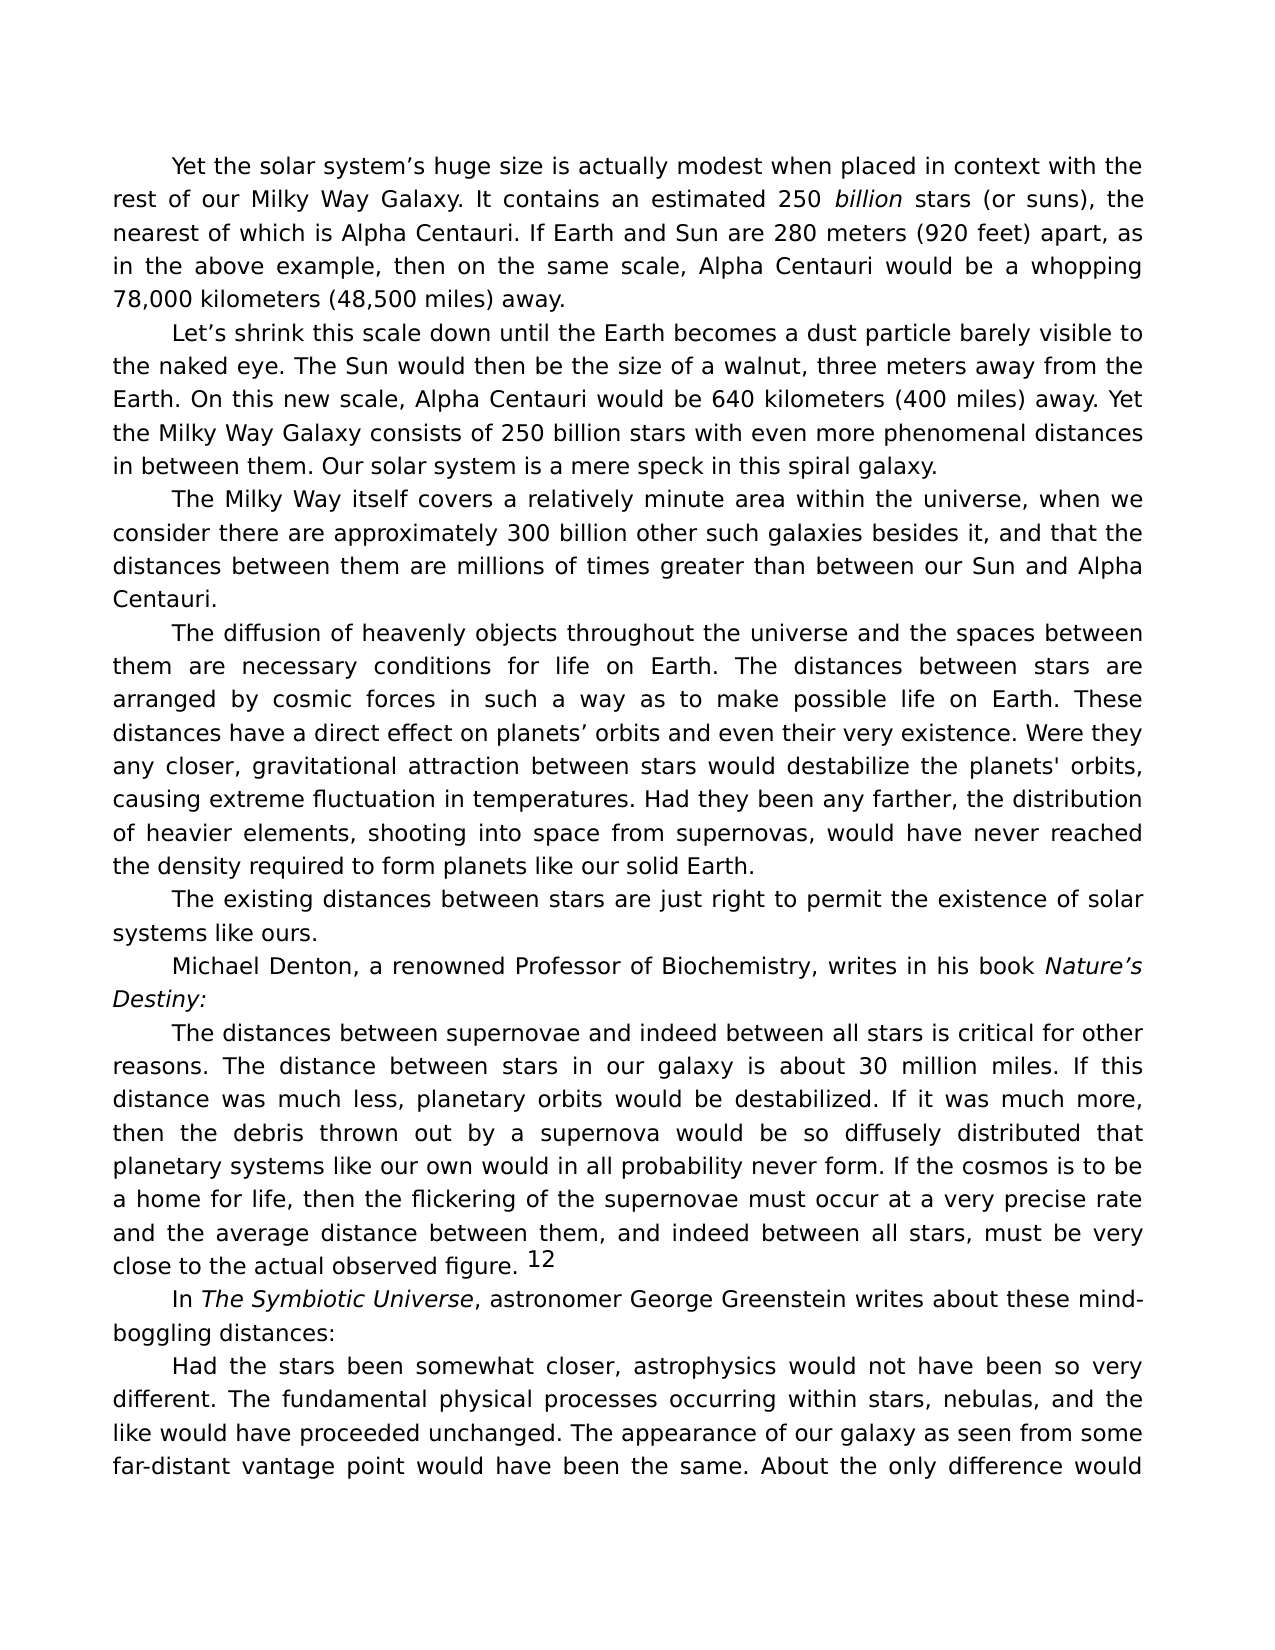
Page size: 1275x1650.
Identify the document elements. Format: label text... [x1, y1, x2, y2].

text The existing distances between stars are just right to permit the existence of solar systems like ours. [112, 881, 1145, 948]
text The Milky Way itself covers a relatively minute area within the universe, when we consider there are approximately 300 billion other such galaxies besides it, and that the distances between them are millions of times greater than between our Sun and Alpha Centauri. [112, 481, 1145, 614]
text Yet the solar system’s huge size is actually modest when placed in context with the rest of our Milky Way Galaxy. It contains an estimated 250 billion stars (or suns), the nearest of which is Alpha Centauri. If Earth and Sun are 280 meters (920 feet) apart, as in the above example, then on the same scale, Alpha Centauri would be a whopping 78,000 kilometers (48,500 miles) away. [112, 148, 1145, 314]
text The diffusion of heavenly objects throughout the universe and the spaces between them are necessary conditions for life on Earth. The distances between stars are arranged by cosmic forces in such a way as to make possible life on Earth. These distances have a direct effect on planets’ orbits and even their very existence. Were they any closer, gravitational attraction between stars would destabilize the planets' orbits, causing extreme fluctuation in temperatures. Had they been any farther, the distribution of heavier elements, shooting into space from supernovas, would have never reached the density required to form planets like our solid Earth. [112, 614, 1145, 881]
text Michael Denton, a renowned Professor of Biochemistry, writes in his book Nature’s Destiny: [112, 948, 1145, 1014]
text Let’s shrink this scale down until the Earth becomes a dust particle barely visible to the naked eye. The Sun would then be the size of a walnut, three meters away from the Earth. On this new scale, Alpha Centauri would be 640 kilometers (400 miles) away. Yet the Milky Way Galaxy consists of 250 billion stars with even more phenomenal distances in between them. Our solar system is a mere speck in this spiral galaxy. [112, 314, 1145, 481]
text The distances between supernovae and indeed between all stars is critical for other reasons. The distance between stars in our galaxy is about 30 million miles. If this distance was much less, planetary orbits would be destabilized. If it was much more, then the debris thrown out by a supernova would be so diffusely distributed that planetary systems like our own would in all probability never form. If the cosmos is to be a home for life, then the flickering of the supernovae must occur at a very precise rate and the average distance between them, and indeed between all stars, must be very close to the actual observed figure. 12 [112, 1014, 1145, 1281]
text In The Symbiotic Universe, astronomer George Greenstein writes about these mind-boggling distances: [112, 1281, 1145, 1348]
text Had the stars been somewhat closer, astrophysics would not have been so very different. The fundamental physical processes occurring within stars, nebulas, and the like would have proceeded unchanged. The appearance of our galaxy as seen from some far-distant vantage point would have been the same. About the only difference would [112, 1348, 1145, 1481]
